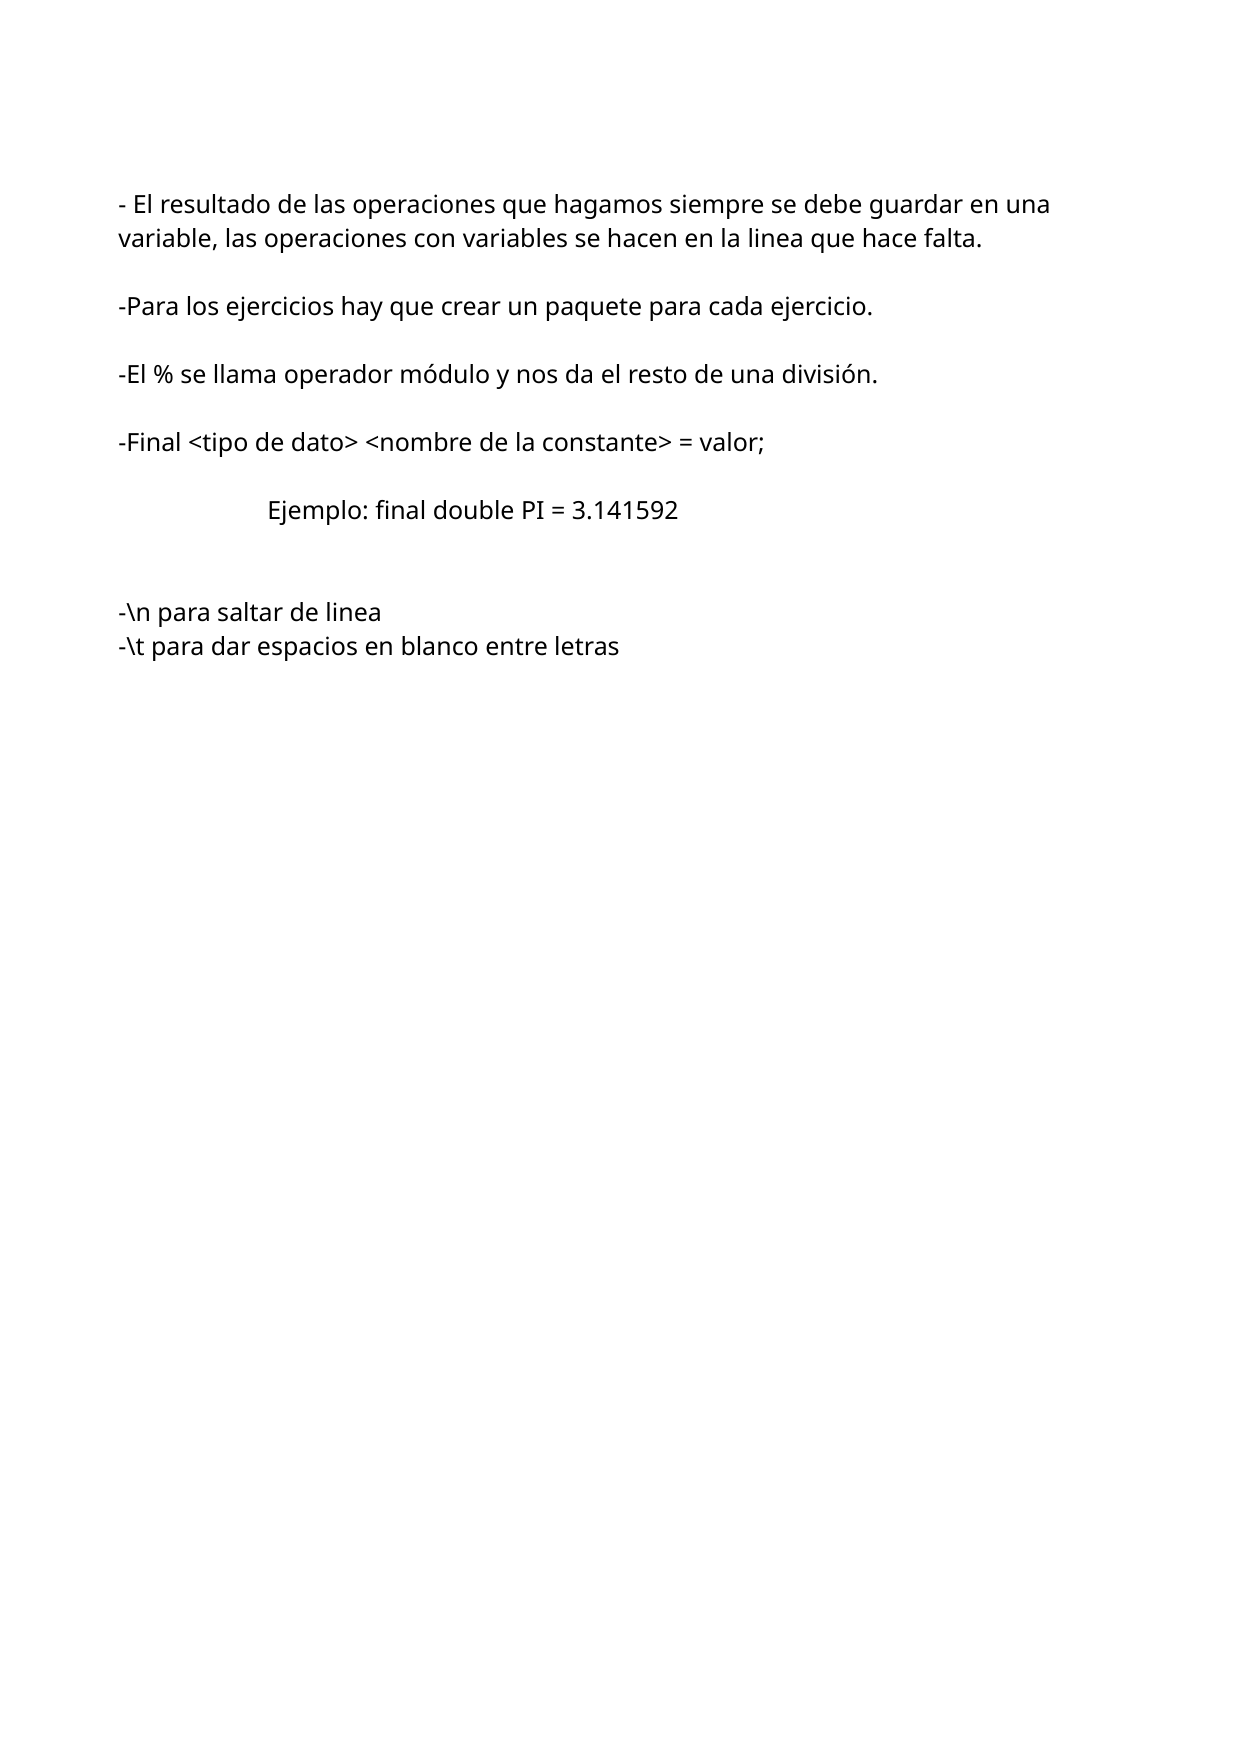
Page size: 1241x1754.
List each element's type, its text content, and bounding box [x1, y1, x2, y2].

text - El resultado de las operaciones que hagamos siempre se debe guardar en una variable, las operaciones con variables se hacen en la linea que hace falta. [118, 186, 1122, 254]
text -El % se llama operador módulo y nos da el resto de una división. [118, 357, 1122, 391]
text -\n para saltar de linea [118, 595, 1122, 629]
text -\t para dar espacios en blanco entre letras [118, 629, 1122, 663]
text -Final <tipo de dato> <nombre de la constante> = valor; [118, 425, 1122, 459]
text -Para los ejercicios hay que crear un paquete para cada ejercicio. [118, 288, 1122, 322]
text Ejemplo: final double PI = 3.141592 [118, 493, 1122, 527]
